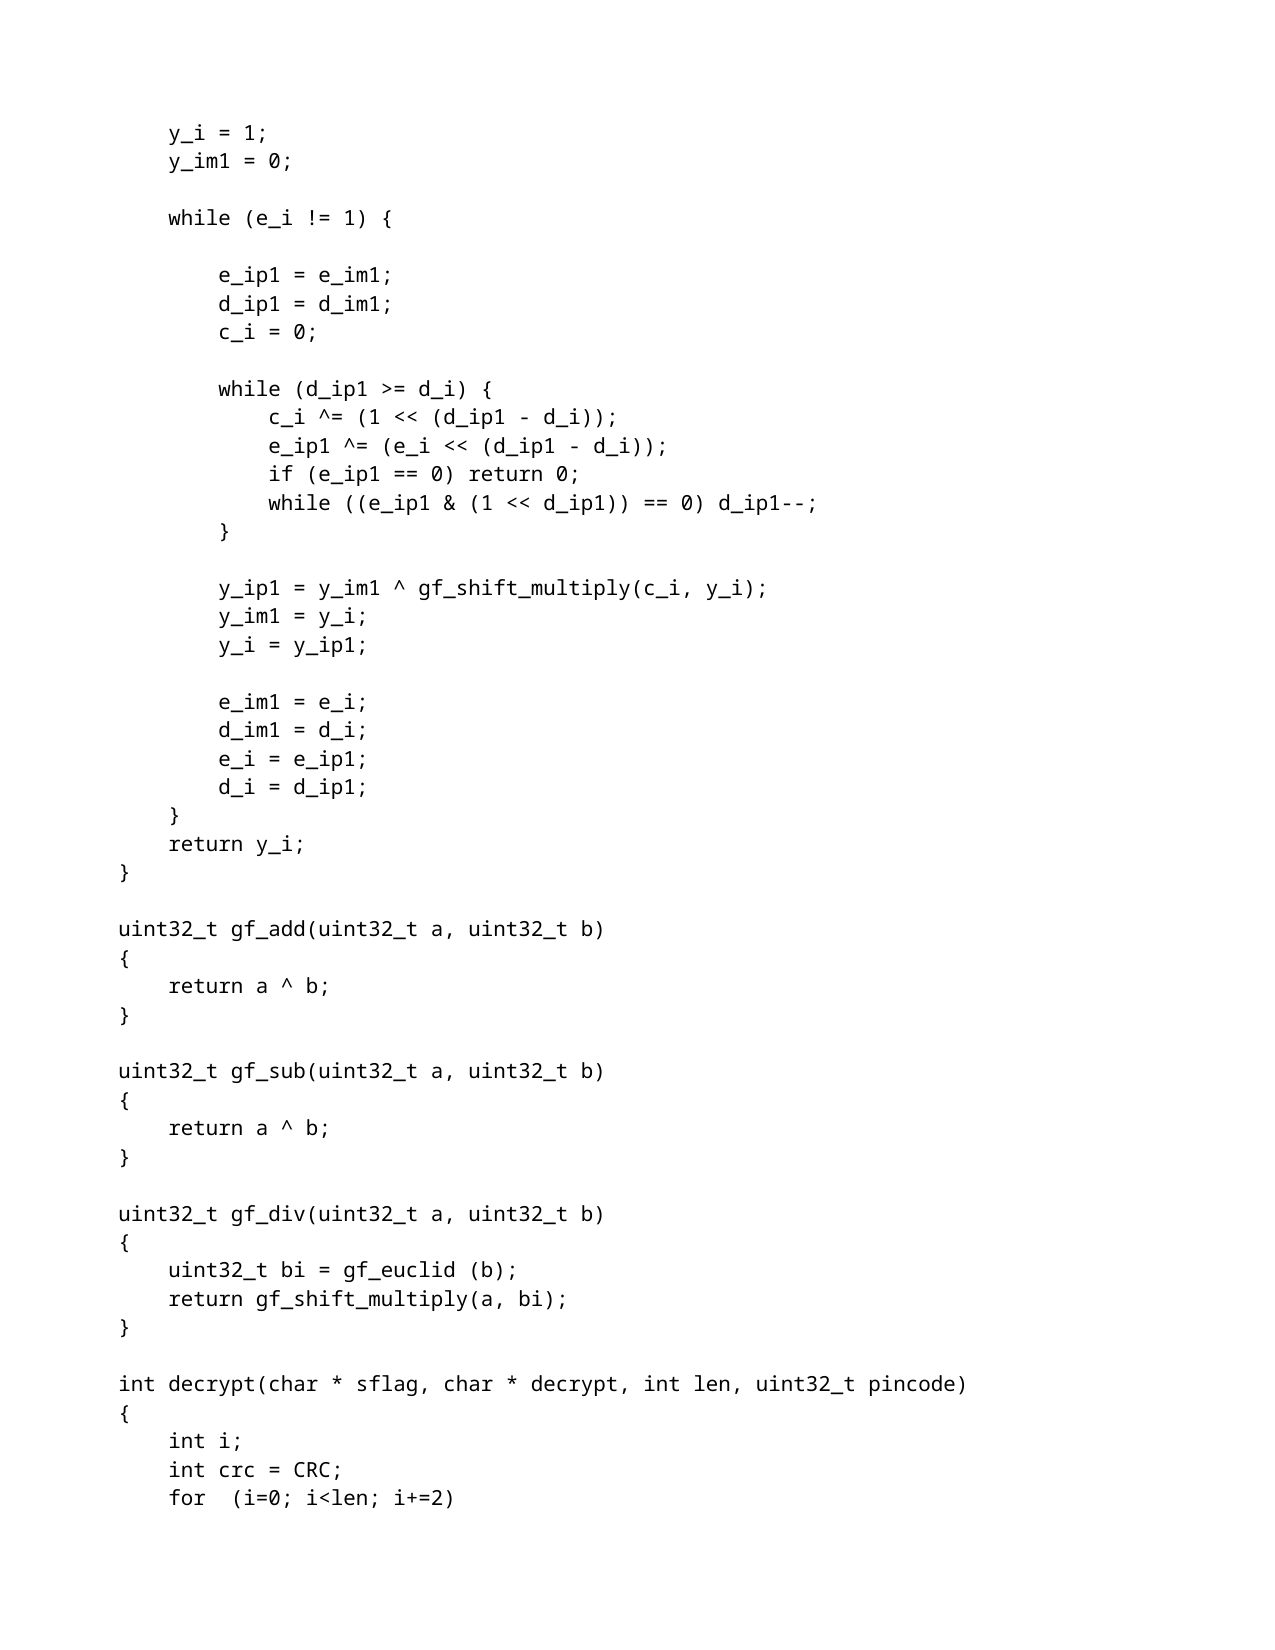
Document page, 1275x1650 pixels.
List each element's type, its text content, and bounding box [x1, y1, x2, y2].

text e_im1 = e_i; [118, 687, 1157, 715]
text c_i = 0; [118, 317, 1157, 346]
text return a ^ b; [118, 1113, 1157, 1142]
text return a ^ b; [118, 971, 1157, 1000]
text return y_i; [118, 829, 1157, 857]
text uint32_t gf_sub(uint32_t a, uint32_t b) [118, 1057, 1157, 1085]
text int decrypt(char * sflag, char * decrypt, int len, uint32_t pincode) [118, 1369, 1157, 1398]
text d_ip1 = d_im1; [118, 289, 1157, 317]
text int i; [118, 1426, 1157, 1455]
text d_i = d_ip1; [118, 772, 1157, 801]
text y_i = 1; [118, 118, 1157, 147]
text { [118, 1398, 1157, 1426]
text y_i = y_ip1; [118, 630, 1157, 658]
text while (e_i != 1) { [118, 203, 1157, 232]
text y_im1 = y_i; [118, 602, 1157, 630]
text } [118, 801, 1157, 829]
text uint32_t gf_div(uint32_t a, uint32_t b) [118, 1199, 1157, 1227]
text e_ip1 ^= (e_i << (d_ip1 - d_i)); [118, 431, 1157, 459]
text { [118, 943, 1157, 971]
text e_i = e_ip1; [118, 744, 1157, 772]
text for (i=0; i<len; i+=2) [118, 1483, 1157, 1512]
text } [118, 1142, 1157, 1170]
text { [118, 1085, 1157, 1113]
text if (e_ip1 == 0) return 0; [118, 459, 1157, 488]
text } [118, 1000, 1157, 1028]
text return gf_shift_multiply(a, bi); [118, 1284, 1157, 1312]
text e_ip1 = e_im1; [118, 260, 1157, 289]
text int crc = CRC; [118, 1455, 1157, 1483]
text c_i ^= (1 << (d_ip1 - d_i)); [118, 402, 1157, 431]
text while ((e_ip1 & (1 << d_ip1)) == 0) d_ip1--; [118, 488, 1157, 516]
text while (d_ip1 >= d_i) { [118, 374, 1157, 402]
text } [118, 857, 1157, 886]
text uint32_t bi = gf_euclid (b); [118, 1256, 1157, 1284]
text } [118, 1312, 1157, 1341]
text { [118, 1227, 1157, 1256]
text d_im1 = d_i; [118, 715, 1157, 744]
text uint32_t gf_add(uint32_t a, uint32_t b) [118, 914, 1157, 943]
text y_ip1 = y_im1 ^ gf_shift_multiply(c_i, y_i); [118, 573, 1157, 602]
text } [118, 516, 1157, 545]
text y_im1 = 0; [118, 147, 1157, 175]
